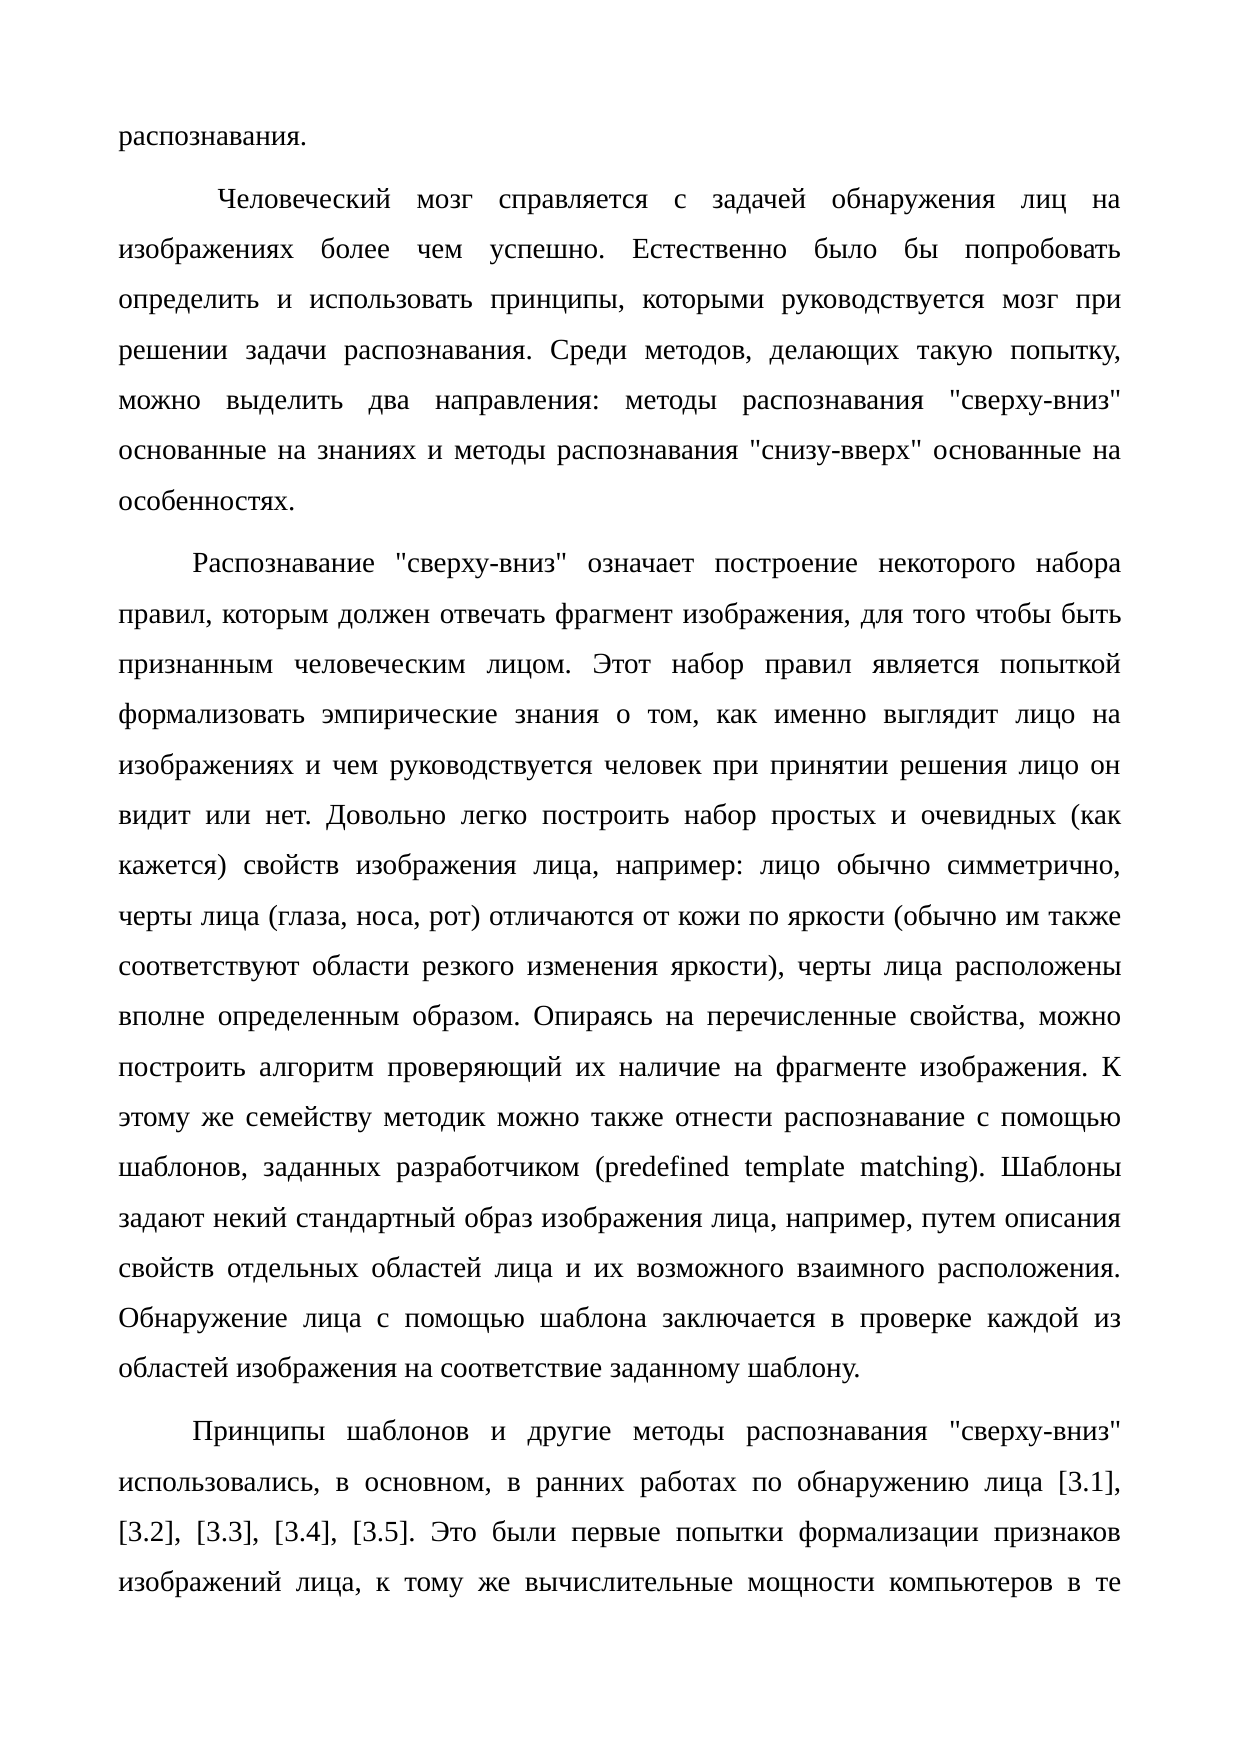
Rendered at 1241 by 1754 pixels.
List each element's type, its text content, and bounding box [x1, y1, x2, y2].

text распознавания. [118, 118, 1122, 152]
text Принципы шаблонов и другие методы распознавания "сверху-вниз" использовались, в основном, в ранних работах по обнаружению лица [3.1], [3.2], [3.3], [3.4], [3.5]. Это были первые попытки формализации признаков изображений лица, к тому же вычислительные мощности компьютеров в те [118, 1413, 1122, 1598]
text Человеческий мозг справляется с задачей обнаружения лиц на изображениях более чем успешно. Естественно было бы попробовать определить и использовать принципы, которыми руководствуется мозг при решении задачи распознавания. Среди методов, делающих такую попытку, можно выделить два направления: методы распознавания "сверху-вниз" основанные на знаниях и методы распознавания "снизу-вверх" основанные на особенностях. [118, 181, 1122, 516]
text Распознавание "сверху-вниз" означает построение некоторого набора правил, которым должен отвечать фрагмент изображения, для того чтобы быть признанным человеческим лицом. Этот набор правил является попыткой формализовать эмпирические знания о том, как именно выглядит лицо на изображениях и чем руководствуется человек при принятии решения лицо он видит или нет. Довольно легко построить набор простых и очевидных (как кажется) свойств изображения лица, например: лицо обычно симметрично, черты лица (глаза, носа, рот) отличаются от кожи по яркости (обычно им также соответствуют области резкого изменения яркости), черты лица расположены вполне определенным образом. Опираясь на перечисленные свойства, можно построить алгоритм проверяющий их наличие на фрагменте изображения. К этому же семейству методик можно также отнести распознавание с помощью шаблонов, заданных разработчиком (predefined template matching). Шаблоны задают некий стандартный образ изображения лица, например, путем описания свойств отдельных областей лица и их возможного взаимного расположения. Обнаружение лица с помощью шаблона заключается в проверке каждой из областей изображения на соответствие заданному шаблону. [118, 546, 1122, 1384]
